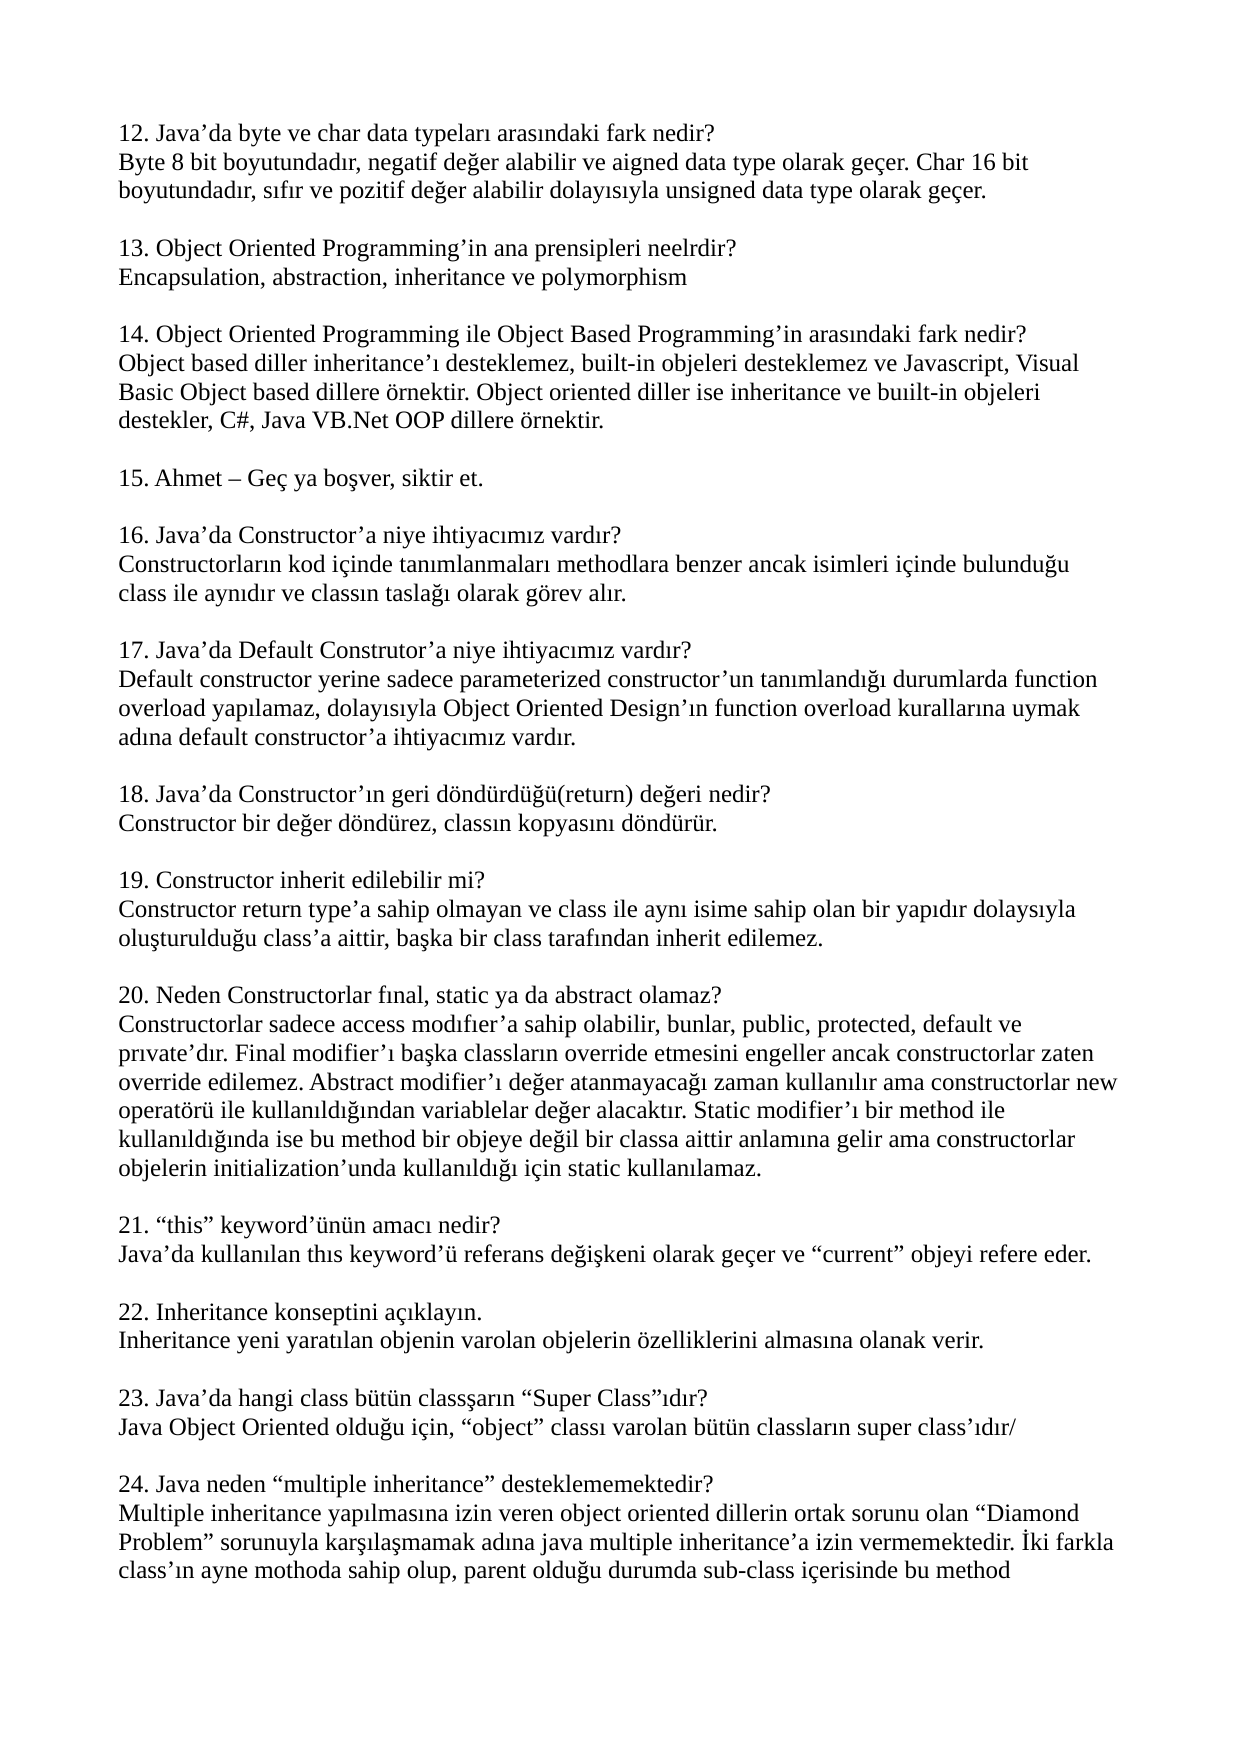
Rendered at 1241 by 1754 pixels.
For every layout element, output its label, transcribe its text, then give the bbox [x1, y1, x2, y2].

text 15. Ahmet – Geç ya boşver, siktir et. [118, 463, 1122, 492]
text 17. Java’da Default Construtor’a niye ihtiyacımız vardır? [118, 636, 1122, 664]
text Constructor bir değer döndürez, classın kopyasını döndürür. [118, 808, 1122, 837]
text 22. Inheritance konseptini açıklayın. [118, 1297, 1122, 1326]
text Constructorların kod içinde tanımlanmaları methodlara benzer ancak isimleri içinde bulunduğu class ile aynıdır ve classın taslağı olarak görev alır. [118, 549, 1122, 607]
text 20. Neden Constructorlar fınal, static ya da abstract olamaz? [118, 981, 1122, 1009]
text Java’da kullanılan thıs keyword’ü referans değişkeni olarak geçer ve “current” objeyi refere eder. [118, 1239, 1122, 1268]
text 18. Java’da Constructor’ın geri döndürdüğü(return) değeri nedir? [118, 779, 1122, 808]
text 23. Java’da hangi class bütün classşarın “Super Class”ıdır? [118, 1383, 1122, 1412]
text Inheritance yeni yaratılan objenin varolan objelerin özelliklerini almasına olanak verir. [118, 1326, 1122, 1354]
text 13. Object Oriented Programming’in ana prensipleri neelrdir? [118, 233, 1122, 262]
text Constructor return type’a sahip olmayan ve class ile aynı isime sahip olan bir yapıdır dolaysıyla oluşturulduğu class’a aittir, başka bir class tarafından inherit edilemez. [118, 894, 1122, 952]
text 19. Constructor inherit edilebilir mi? [118, 866, 1122, 894]
text Default constructor yerine sadece parameterized constructor’un tanımlandığı durumlarda function overload yapılamaz, dolayısıyla Object Oriented Design’ın function overload kurallarına uymak adına default constructor’a ihtiyacımız vardır. [118, 664, 1122, 751]
text Java Object Oriented olduğu için, “object” classı varolan bütün classların super class’ıdır/ [118, 1412, 1122, 1441]
text 24. Java neden “multiple inheritance” desteklememektedir? [118, 1469, 1122, 1498]
text Object based diller inheritance’ı desteklemez, built-in objeleri desteklemez ve Javascript, Visual Basic Object based dillere örnektir. Object oriented diller ise inheritance ve buıilt-in objeleri destekler, C#, Java VB.Net OOP dillere örnektir. [118, 348, 1122, 434]
text Byte 8 bit boyutundadır, negatif değer alabilir ve aigned data type olarak geçer. Char 16 bit boyutundadır, sıfır ve pozitif değer alabilir dolayısıyla unsigned data type olarak geçer. [118, 147, 1122, 204]
text 12. Java’da byte ve char data typeları arasındaki fark nedir? [118, 118, 1122, 147]
text Multiple inheritance yapılmasına izin veren object oriented dillerin ortak sorunu olan “Diamond Problem” sorunuyla karşılaşmamak adına java multiple inheritance’a izin vermemektedir. İki farkla class’ın ayne mothoda sahip olup, parent olduğu durumda sub-class içerisinde bu method [118, 1498, 1122, 1584]
text 21. “this” keyword’ünün amacı nedir? [118, 1211, 1122, 1239]
text 14. Object Oriented Programming ile Object Based Programming’in arasındaki fark nedir? [118, 319, 1122, 348]
text Encapsulation, abstraction, inheritance ve polymorphism [118, 262, 1122, 291]
text Constructorlar sadece access modıfıer’a sahip olabilir, bunlar, public, protected, default ve prıvate’dır. Final modifier’ı başka classların override etmesini engeller ancak constructorlar zaten override edilemez. Abstract modifier’ı değer atanmayacağı zaman kullanılır ama constructorlar new operatörü ile kullanıldığından variablelar değer alacaktır. Static modifier’ı bir method ile kullanıldığında ise bu method bir objeye değil bir classa aittir anlamına gelir ama constructorlar objelerin initialization’unda kullanıldığı için static kullanılamaz. [118, 1009, 1122, 1182]
text 16. Java’da Constructor’a niye ihtiyacımız vardır? [118, 521, 1122, 549]
